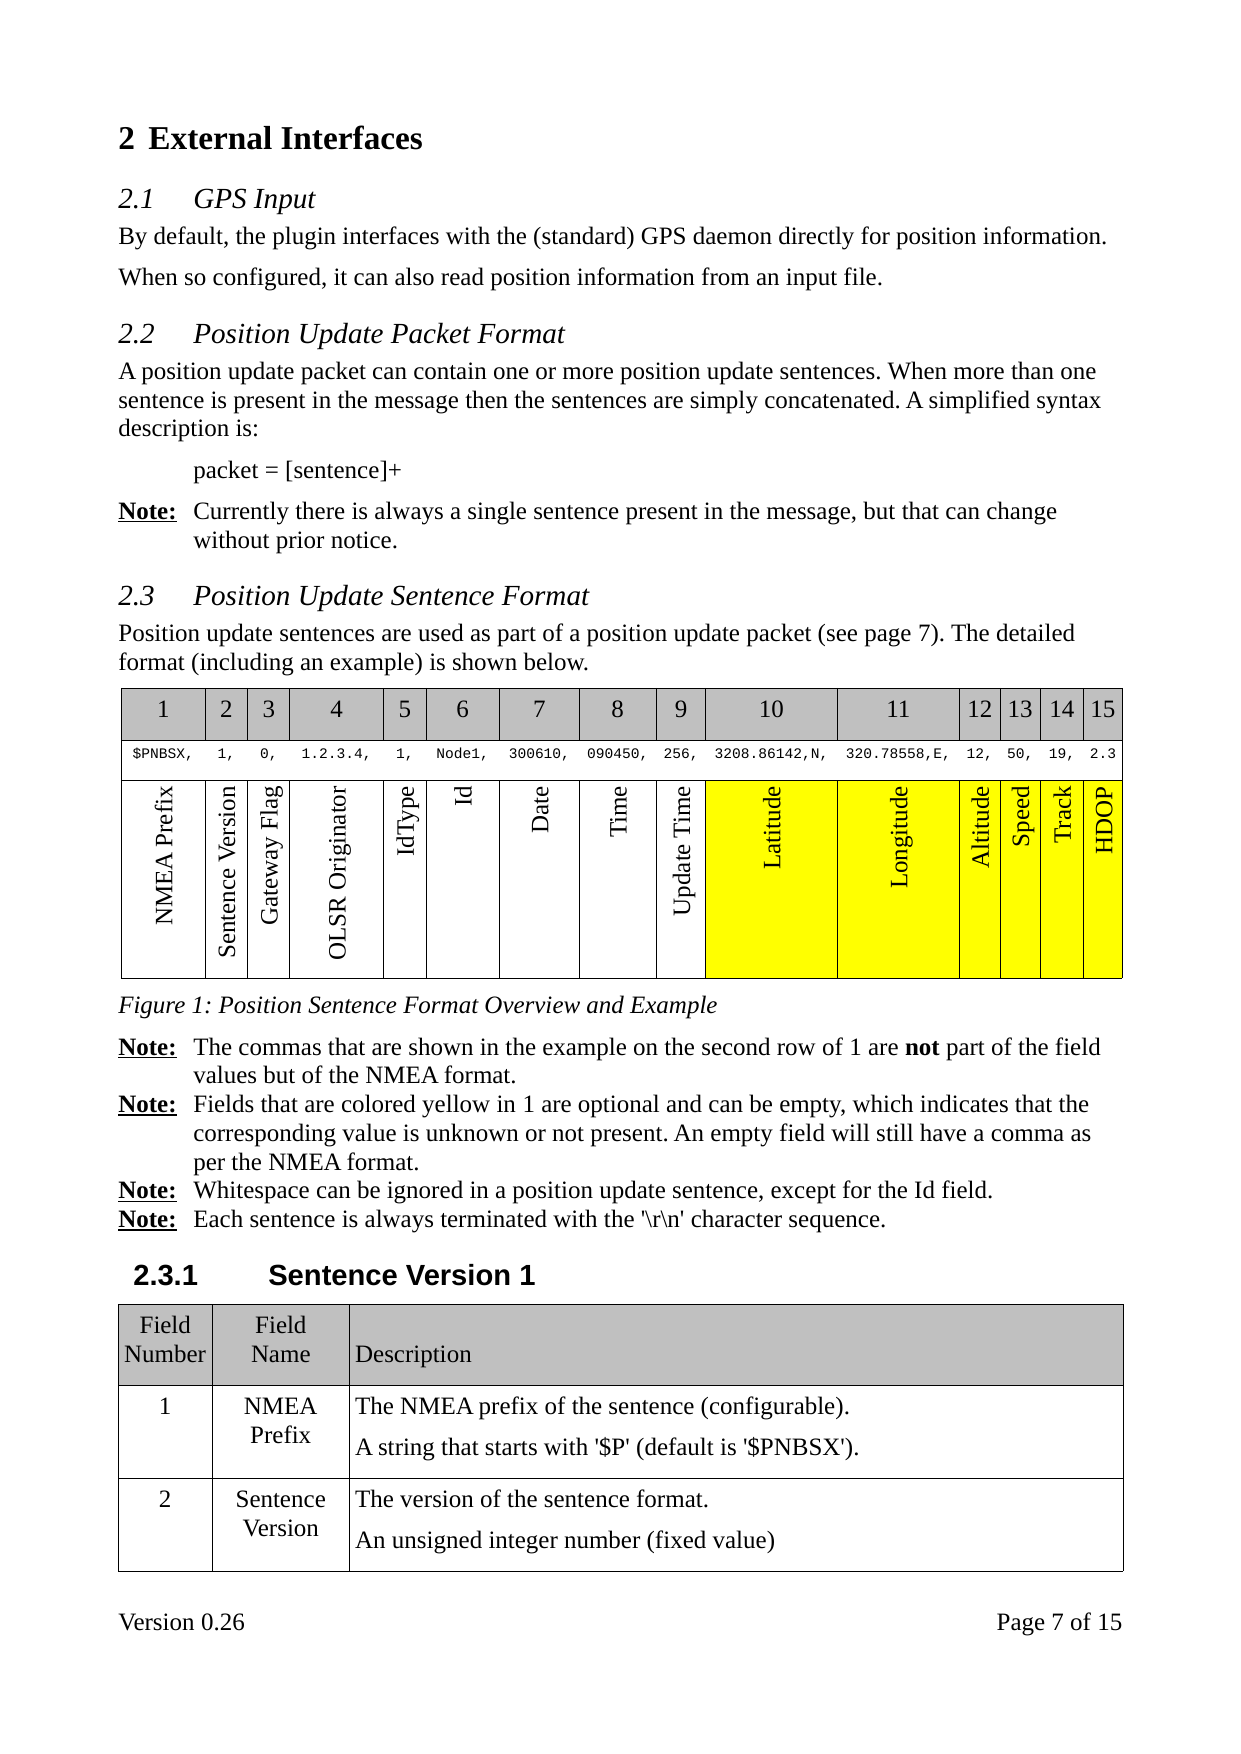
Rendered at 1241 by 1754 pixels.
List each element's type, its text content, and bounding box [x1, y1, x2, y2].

table_header Field Name [213, 1305, 349, 1385]
text Note: Fields that are colored yellow in 1 are optional and can be empty, which indicates that the corresponding value is unknown or not present. An empty field will still have a comma as per the NMEA format. [118, 1089, 1122, 1176]
table_cell Sentence Version [206, 781, 247, 978]
table_cell 12, [959, 741, 1000, 780]
table_header 4 [290, 689, 383, 740]
table_header 13 [1001, 689, 1040, 740]
table_header 2 [206, 689, 247, 740]
text By default, the plugin interfaces with the (standard) GPS daemon directly for position information. [118, 221, 1122, 250]
table_header 3 [248, 689, 289, 740]
table_header 9 [657, 689, 705, 740]
table_header 7 [500, 689, 579, 740]
table_cell Update Time [657, 781, 705, 978]
table_cell Gateway Flag [248, 781, 289, 978]
table_header 15 [1084, 689, 1122, 740]
table_header 12 [960, 689, 1000, 740]
table_cell Longitude [838, 781, 959, 978]
text Figure 1: Position Sentence Format Overview and Example [118, 991, 1122, 1019]
text Note: Each sentence is always terminated with the '\r\n' character sequence. [118, 1204, 1122, 1233]
table_cell Altitude [960, 781, 1000, 978]
text Note: Currently there is always a single sentence present in the message, but that can change without prior notice. [118, 496, 1122, 553]
table_cell 50, [1000, 741, 1040, 780]
text A position update packet can contain one or more position update sentences. When more than one sentence is present in the message then the sentences are simply concatenated. A simplified syntax description is: [118, 356, 1122, 442]
table_cell 0, [247, 741, 289, 780]
table_cell Id [427, 781, 499, 978]
subtitle Sentence Version 1 [118, 1258, 1122, 1292]
text packet = [sentence]+ [118, 455, 1122, 483]
table_cell 1, [205, 741, 247, 780]
subtitle GPS Input [118, 181, 1122, 215]
table_cell 2.3 [1083, 741, 1122, 780]
subtitle External Interfaces [118, 118, 1122, 156]
table_header Description [350, 1305, 1123, 1385]
table_cell 090450, [579, 741, 656, 780]
table_cell 320.78558,E, [837, 741, 959, 780]
table_cell $PNBSX, [122, 741, 205, 780]
table_cell 1, [383, 741, 426, 780]
table_cell 1.2.3.4, [290, 741, 383, 780]
table_cell 2 [119, 1479, 212, 1571]
table_header 8 [580, 689, 656, 740]
table_cell Time [580, 781, 656, 978]
table_cell 1 [119, 1386, 212, 1478]
table_cell Latitude [706, 781, 837, 978]
table_cell The NMEA prefix of the sentence (configurable). A string that starts with '$P' (default is '$PNBSX'). [350, 1386, 1123, 1478]
table_header 6 [427, 689, 499, 740]
table_cell Track [1041, 781, 1083, 978]
table_cell NMEA Prefix [122, 781, 205, 978]
table_cell Date [500, 781, 579, 978]
table_cell OLSR Originator [290, 781, 383, 978]
table_cell 256, [656, 741, 705, 780]
table_cell Speed [1001, 781, 1040, 978]
table_header 14 [1041, 689, 1083, 740]
table_header 11 [838, 689, 959, 740]
table_cell 3208.86142,N, [705, 741, 837, 780]
table_cell NMEA Prefix [213, 1386, 349, 1478]
table_header 10 [706, 689, 837, 740]
table_header Field Number [119, 1305, 212, 1385]
table_cell The version of the sentence format. An unsigned integer number (fixed value) [350, 1479, 1123, 1571]
text Position update sentences are used as part of a position update packet (see page 7). The detailed format (including an example) is shown below. [118, 618, 1122, 676]
table_cell 300610, [499, 741, 579, 780]
table_header 1 [122, 689, 205, 740]
table_cell 19, [1040, 741, 1083, 780]
table_header 5 [384, 689, 426, 740]
text Note: Whitespace can be ignored in a position update sentence, except for the Id field. [118, 1176, 1122, 1204]
table_cell HDOP [1084, 781, 1122, 978]
text When so configured, it can also read position information from an input file. [118, 262, 1122, 291]
text Note: The commas that are shown in the example on the second row of 1 are not part of the field values but of the NMEA format. [118, 1032, 1122, 1089]
subtitle Position Update Packet Format [118, 316, 1122, 350]
table_cell Node1, [426, 741, 499, 780]
subtitle Position Update Sentence Format [118, 578, 1122, 612]
table_cell IdType [384, 781, 426, 978]
table_cell Sentence Version [213, 1479, 349, 1571]
